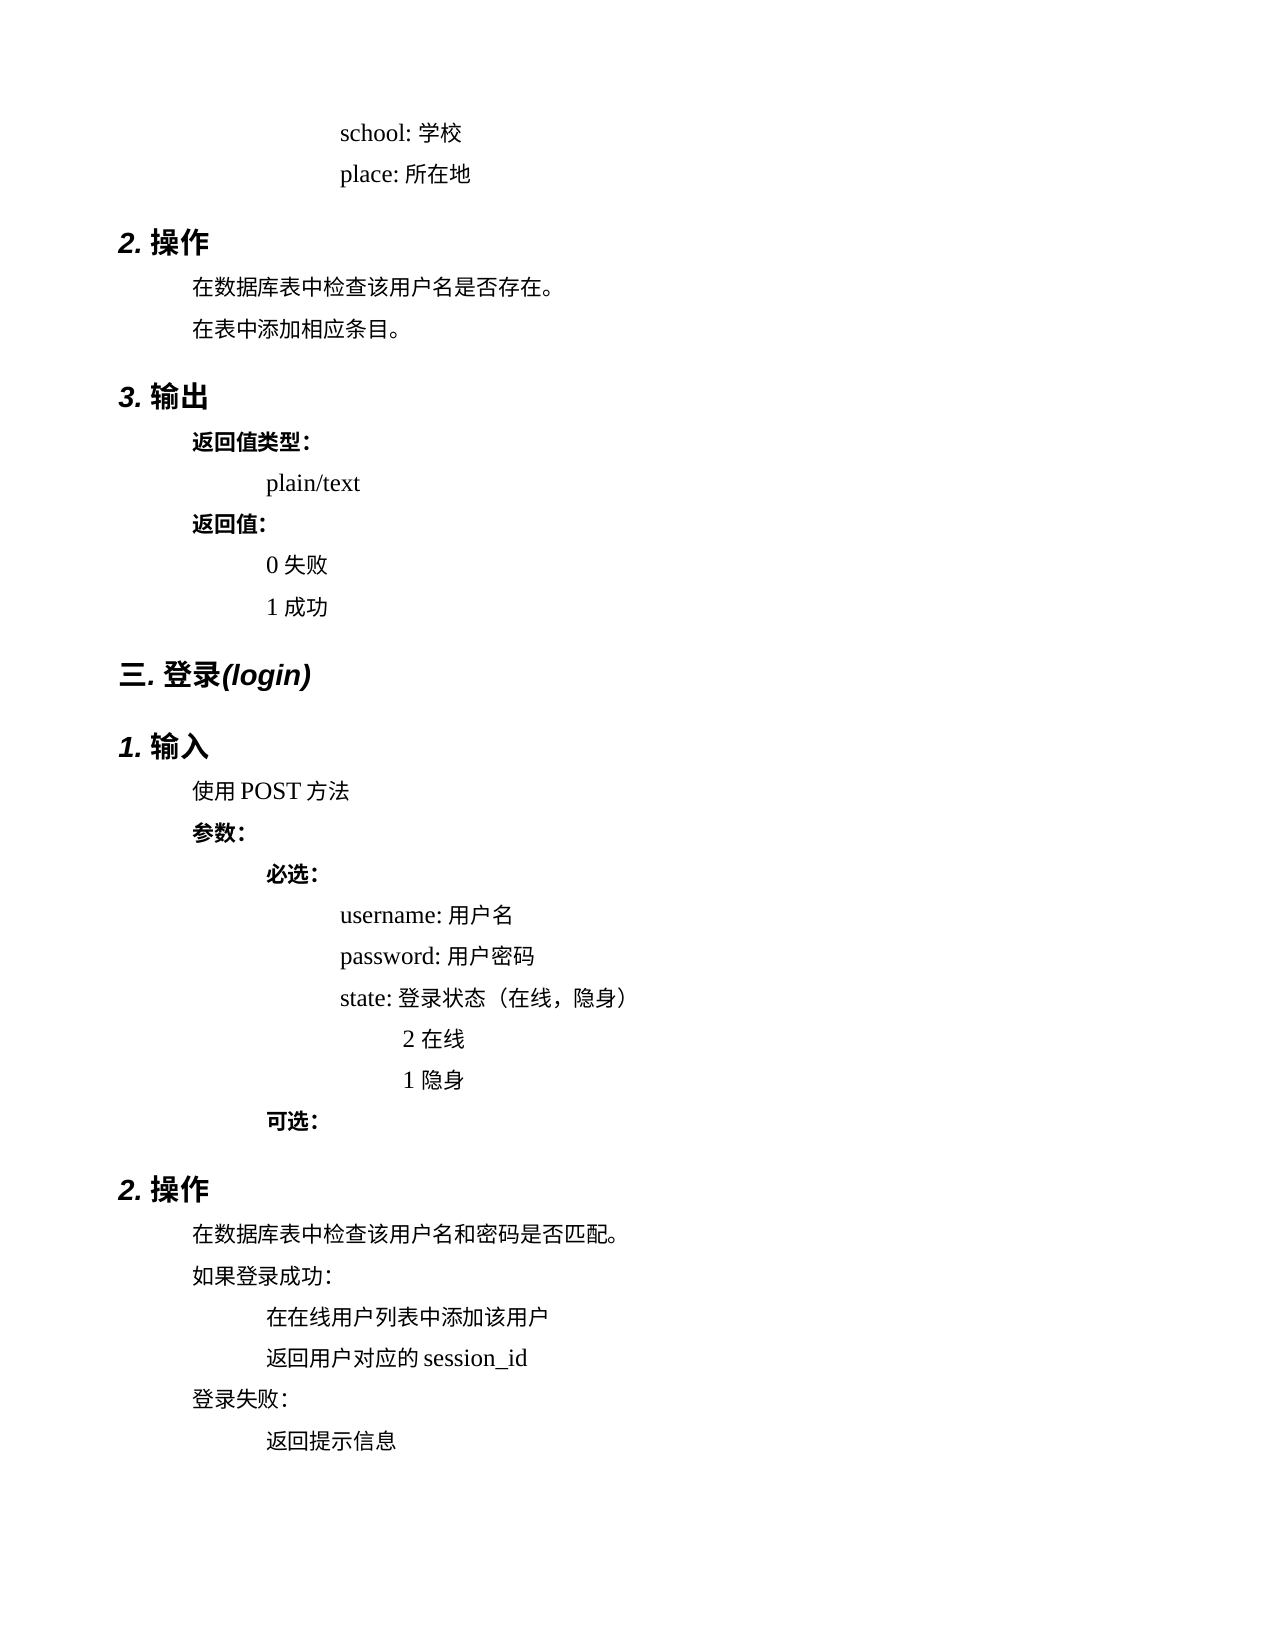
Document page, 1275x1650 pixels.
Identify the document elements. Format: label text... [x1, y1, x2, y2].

text state: 登录状态（在线，隐身） [118, 983, 1157, 1011]
text 返回值类型： [118, 427, 1157, 455]
subtitle 1. 输入 [118, 730, 1157, 764]
text 0 失败 [118, 550, 1157, 579]
text password: 用户密码 [118, 941, 1157, 970]
text place: 所在地 [118, 159, 1157, 188]
text 返回提示信息 [118, 1426, 1157, 1454]
text 2 在线 [118, 1024, 1157, 1053]
text 1 成功 [118, 592, 1157, 620]
text 在在线用户列表中添加该用户 [118, 1302, 1157, 1331]
text username: 用户名 [118, 900, 1157, 929]
subtitle 2. 操作 [118, 226, 1157, 260]
text 使用POST方法 [118, 776, 1157, 805]
subtitle 三. 登录(login) [118, 658, 1157, 692]
text 返回用户对应的session_id [118, 1343, 1157, 1372]
text 登录失败： [118, 1384, 1157, 1413]
text plain/text [118, 468, 1157, 497]
text 必选： [118, 859, 1157, 888]
text 参数： [118, 818, 1157, 846]
text 返回值： [118, 509, 1157, 538]
text 在数据库表中检查该用户名是否存在。 [118, 272, 1157, 301]
text 在数据库表中检查该用户名和密码是否匹配。 [118, 1219, 1157, 1248]
text 如果登录成功： [118, 1261, 1157, 1289]
text 在表中添加相应条目。 [118, 314, 1157, 342]
text 1 隐身 [118, 1065, 1157, 1094]
text 可选： [118, 1106, 1157, 1135]
subtitle 3. 输出 [118, 380, 1157, 414]
subtitle 2. 操作 [118, 1173, 1157, 1207]
text school: 学校 [118, 118, 1157, 147]
